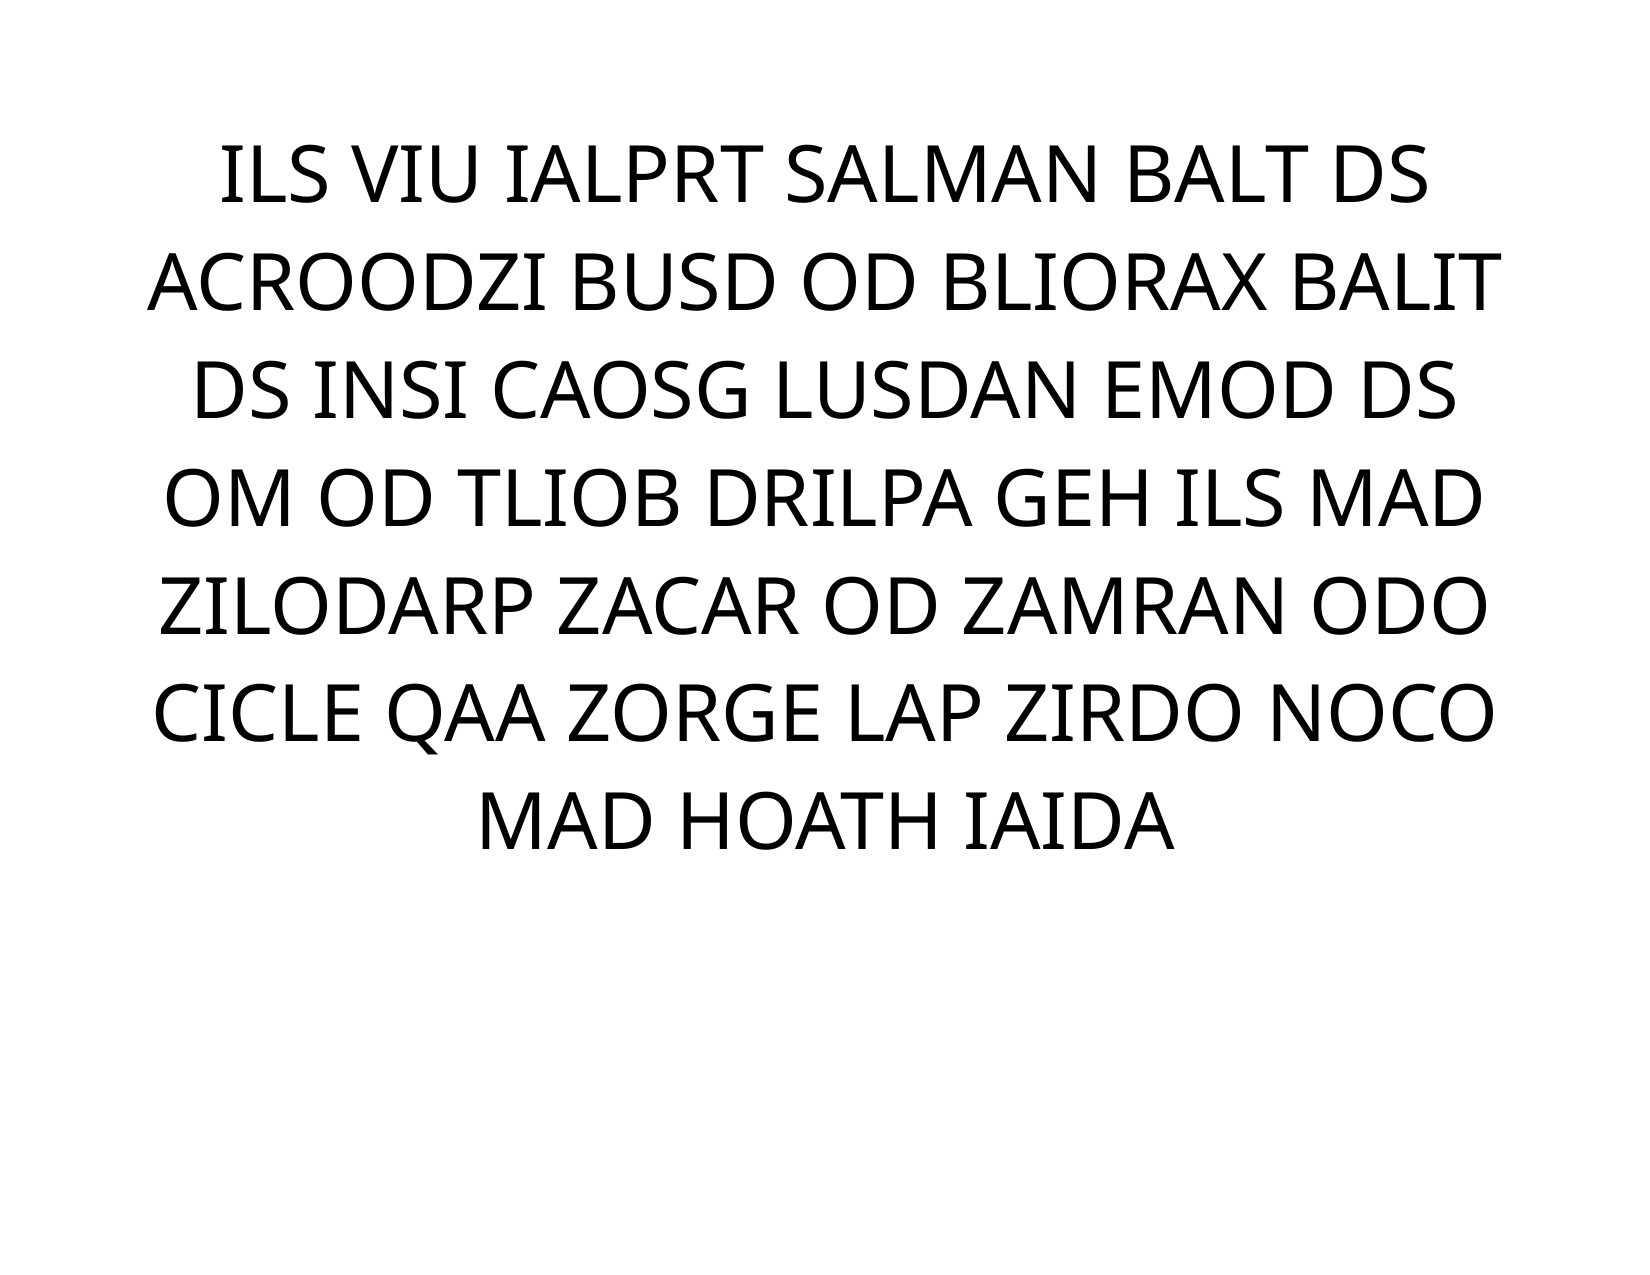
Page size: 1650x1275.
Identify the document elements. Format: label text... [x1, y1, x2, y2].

text ILS VIU IALPRT SALMAN BALT DS ACROODZI BUSD OD BLIORAX BALIT DS INSI CAOSG LUSDAN EMOD DS OM OD TLIOB DRILPA GEH ILS MAD ZILODARP ZACAR OD ZAMRAN ODO CICLE QAA ZORGE LAP ZIRDO NOCO MAD HOATH IAIDA [118, 118, 1532, 873]
